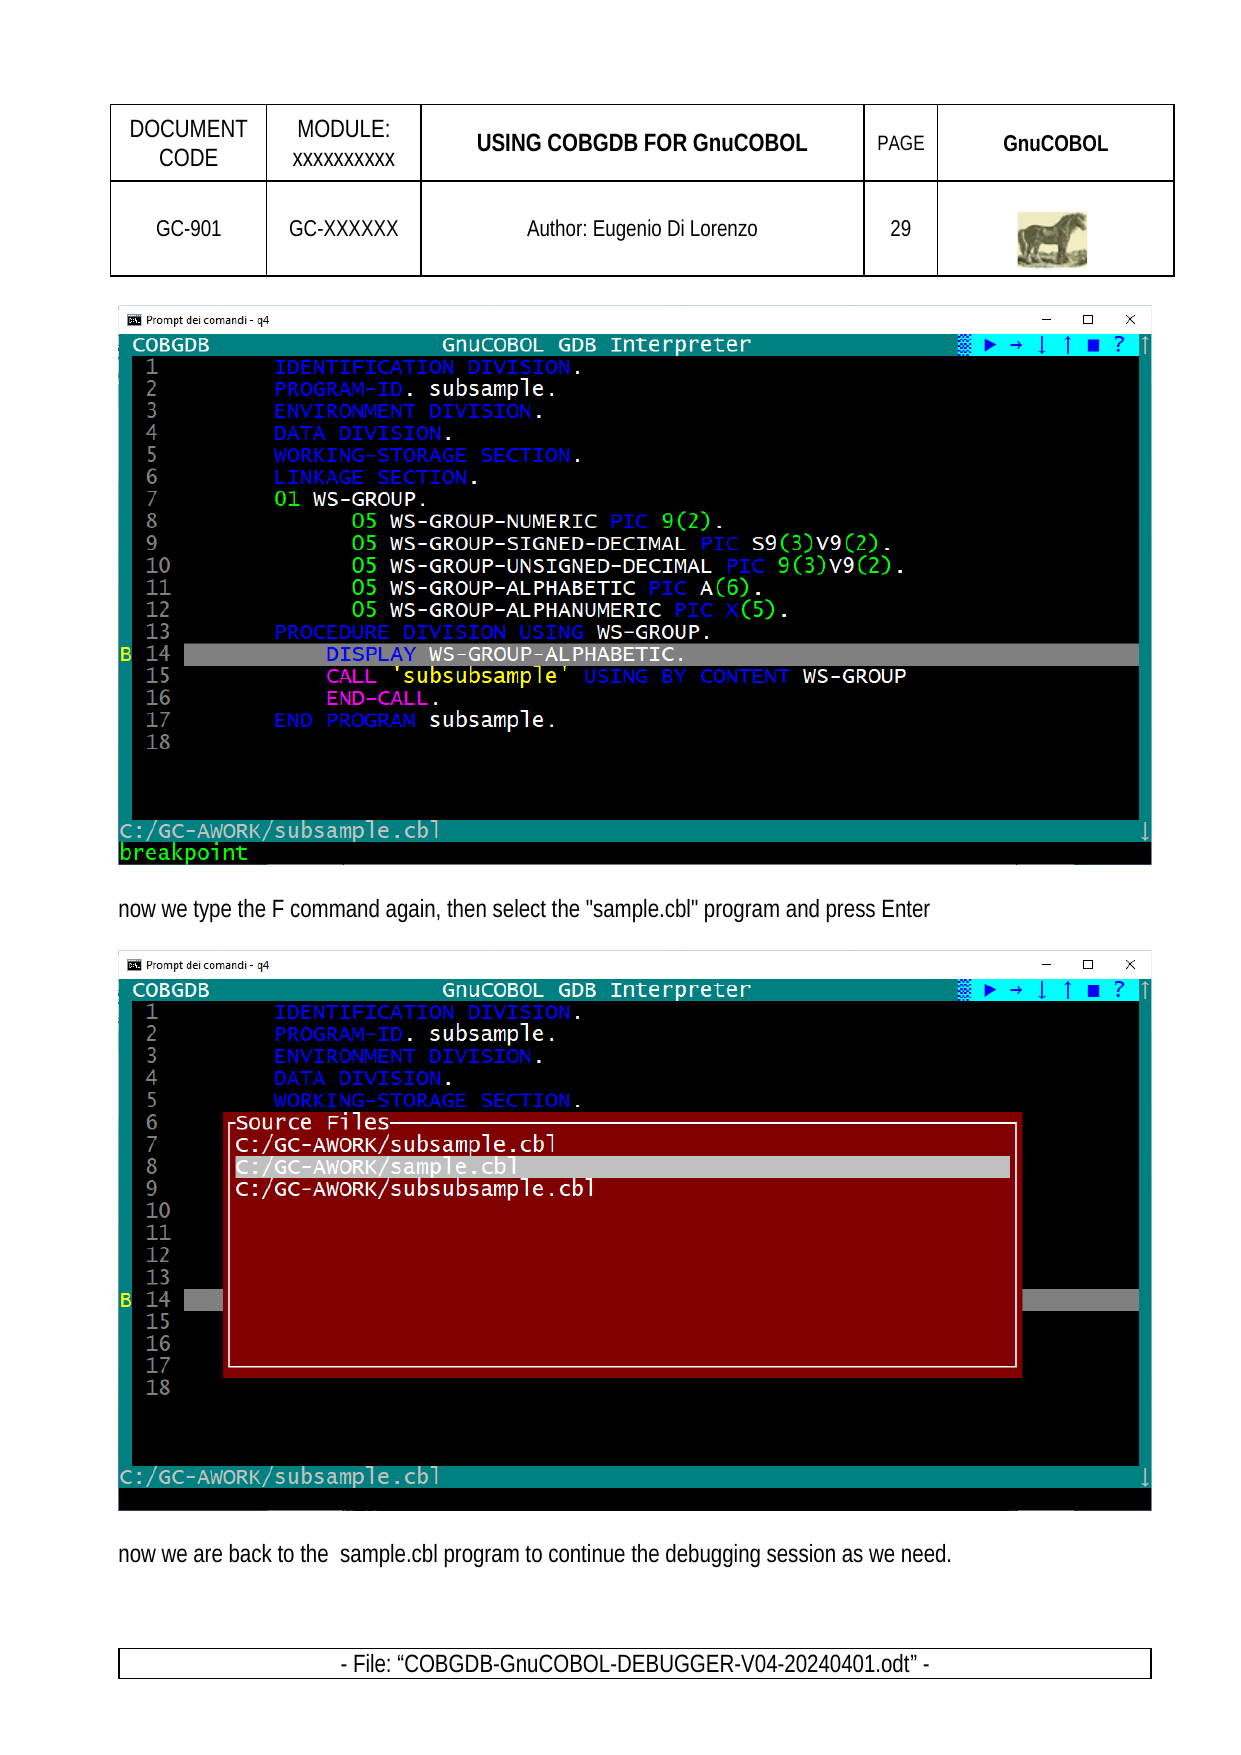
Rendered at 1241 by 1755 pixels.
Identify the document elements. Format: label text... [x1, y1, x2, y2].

text now we are back to the sample.cbl program to continue the debugging session as we need. [118, 1539, 1152, 1568]
text now we type the F command again, then select the "sample.cbl" program and press Enter [118, 893, 1152, 922]
